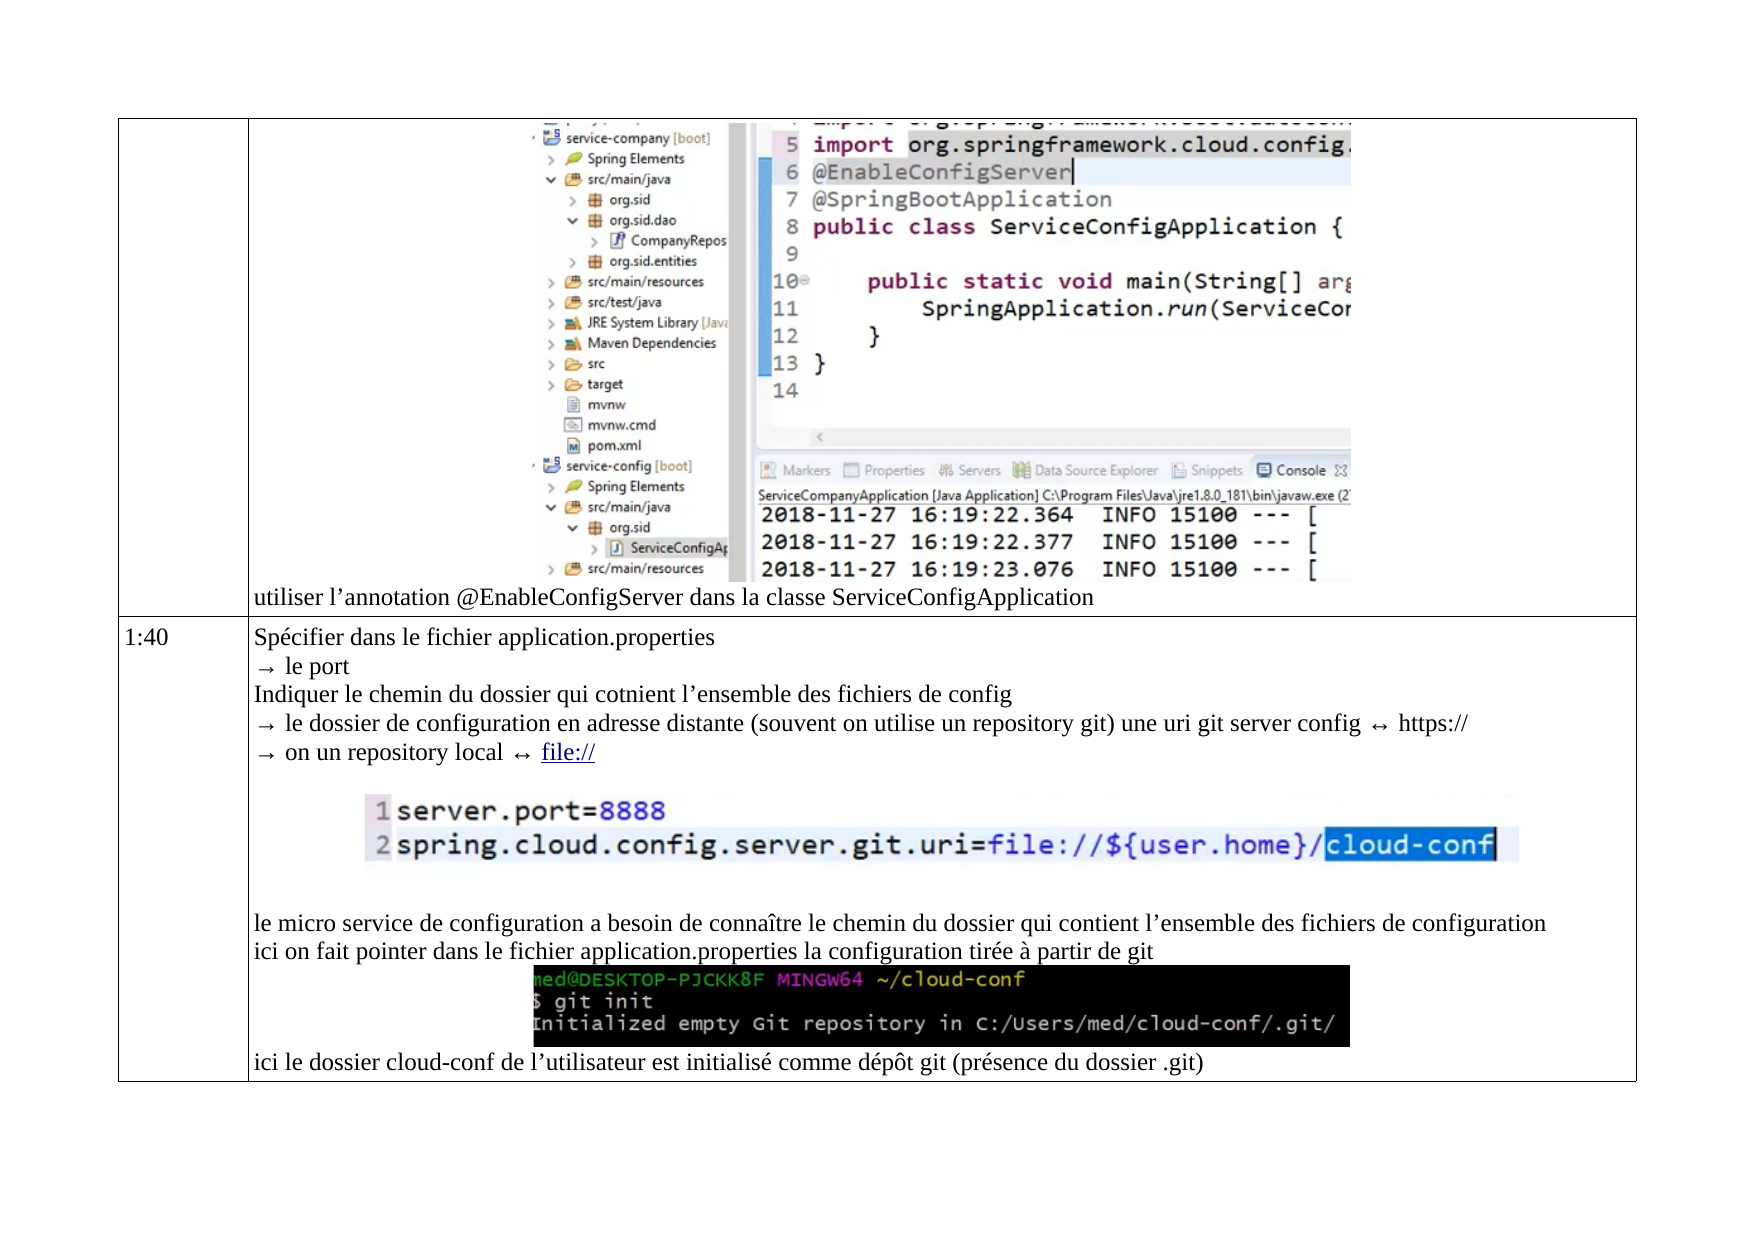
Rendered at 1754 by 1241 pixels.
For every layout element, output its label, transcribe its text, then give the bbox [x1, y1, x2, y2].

table_cell [119, 119, 248, 616]
table_cell utiliser l’annotation @EnableConfigServer dans la classe ServiceConfigApplication [249, 119, 1636, 616]
picture [532, 123, 1351, 582]
table_cell 1:40 [119, 617, 248, 1081]
picture [533, 965, 1350, 1047]
table_cell Spécifier dans le fichier application.properties → le port Indiquer le chemin du dossier qui cotnient l’ensemble des fichiers de config → le dossier de configuration en adresse distante (souvent on utilise un repository git) une uri git server config ↔ https:// → on un repository local ↔ file:// le micro service de configuration a besoin de connaître le chemin du dossier qui contient l’ensemble des fichiers de configuration ici on fait pointer dans le fichier application.properties la configuration tirée à partir de git ici le dossier cloud-conf de l’utilisateur est initialisé comme dépôt git (présence du dossier .git) [249, 617, 1636, 1081]
picture [364, 794, 1520, 879]
